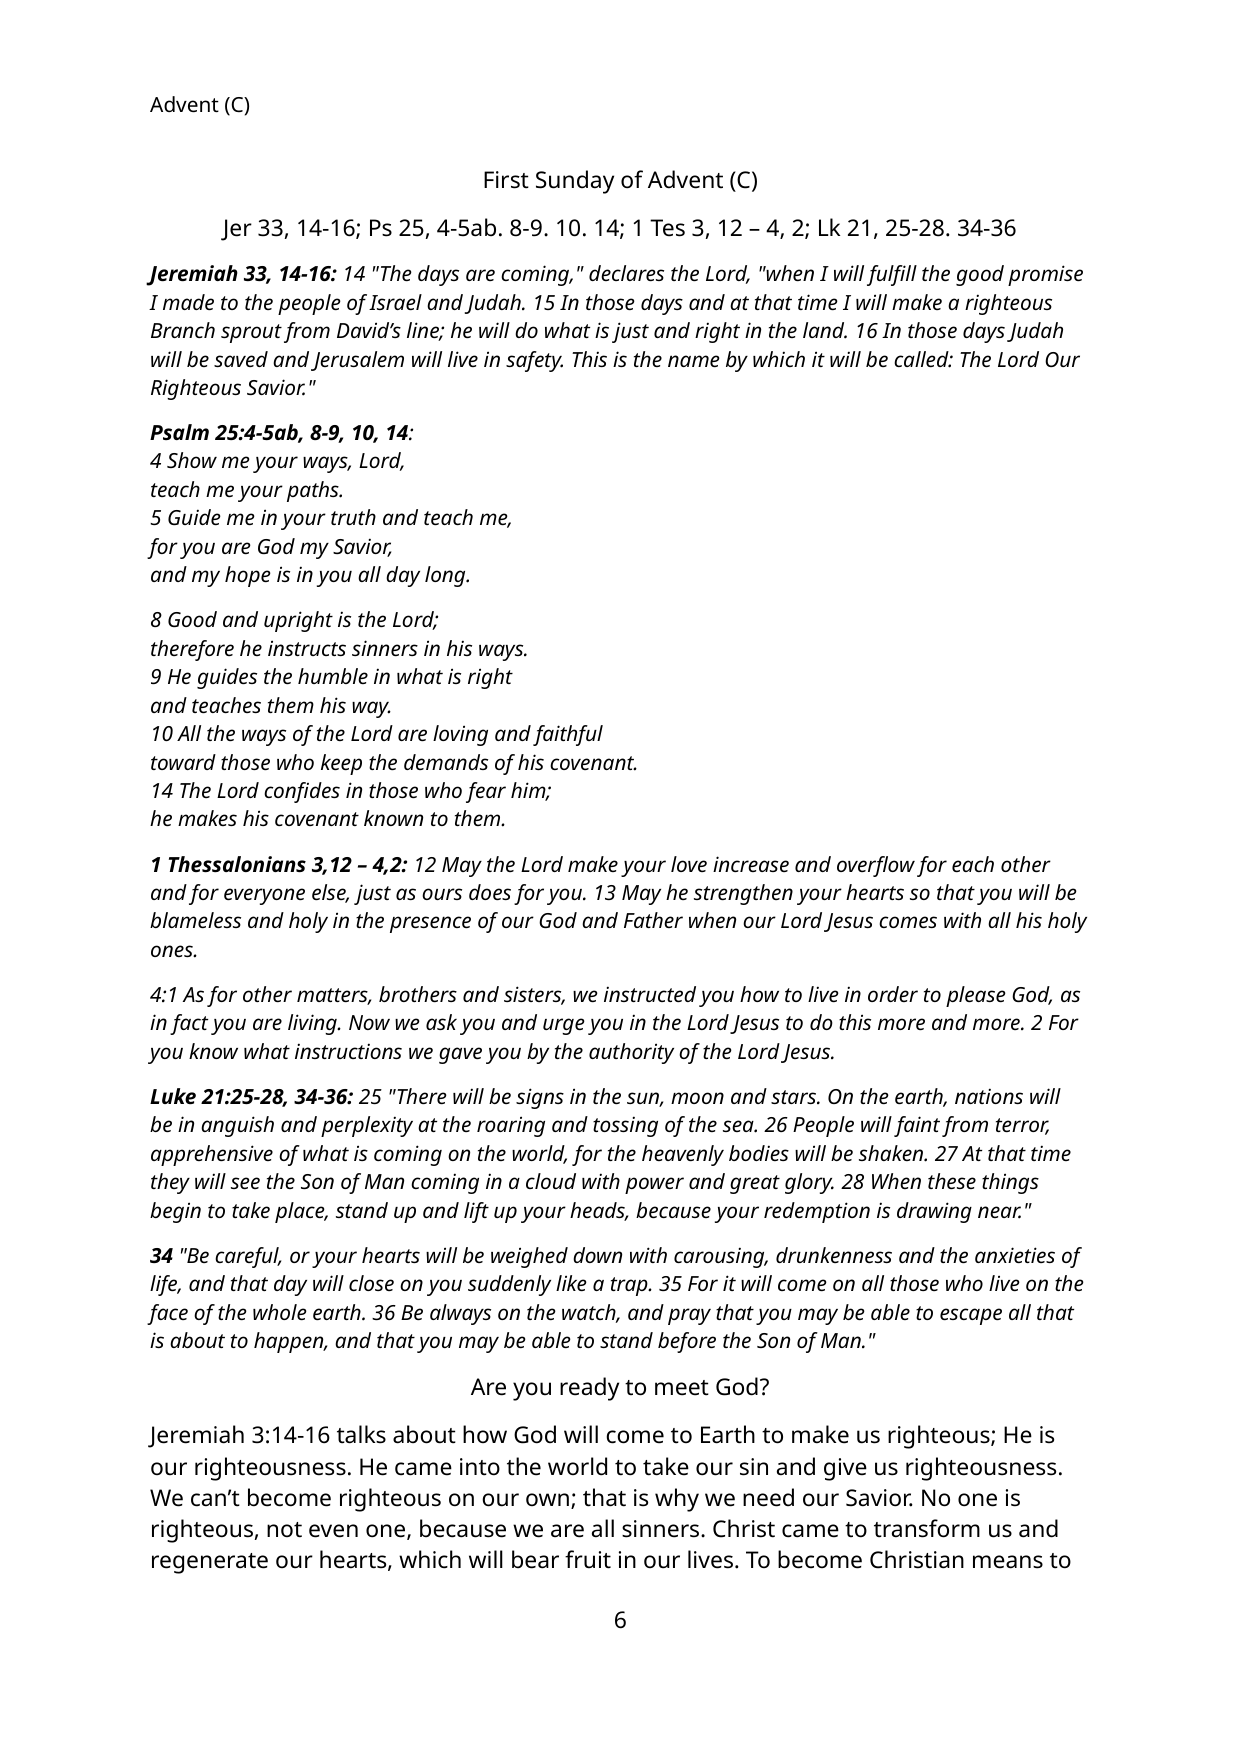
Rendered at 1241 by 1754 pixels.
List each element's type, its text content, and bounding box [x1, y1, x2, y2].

text Psalm 25:4-5ab, 8-9, 10, 14: 4 Show me your ways, Lord, teach me your paths. 5 Guide me in your truth and teach me, for you are God my Savior, and my hope is in you all day long. [150, 418, 1090, 589]
text Jeremiah 3:14-16 talks about how God will come to Earth to make us righteous; He is our righteousness. He came into the world to take our sin and give us righteousness. We can’t become righteous on our own; that is why we need our Savior. No one is righteous, not even one, because we are all sinners. Christ came to transform us and regenerate our hearts, which will bear fruit in our lives. To become Christian means to [150, 1419, 1090, 1576]
text 4:1 As for other matters, brothers and sisters, we instructed you how to live in order to please God, as in fact you are living. Now we ask you and urge you in the Lord Jesus to do this more and more. 2 For you know what instructions we gave you by the authority of the Lord Jesus. [150, 980, 1090, 1065]
text Jeremiah 33, 14-16: 14 "The days are coming," declares the Lord, "when I will fulfill the good promise I made to the people of Israel and Judah. 15 In those days and at that time I will make a righteous Branch sprout from David’s line; he will do what is just and right in the land. 16 In those days Judah will be saved and Jerusalem will live in safety. This is the name by which it will be called: The Lord Our Righteous Savior." [150, 259, 1090, 402]
text Luke 21:25-28, 34-36: 25 "There will be signs in the sun, moon and stars. On the earth, nations will be in anguish and perplexity at the roaring and tossing of the sea. 26 People will faint from terror, apprehensive of what is coming on the world, for the heavenly bodies will be shaken. 27 At that time they will see the Son of Man coming in a cloud with power and great glory. 28 When these things begin to take place, stand up and lift up your heads, because your redemption is drawing near." [150, 1082, 1090, 1224]
text 1 Thessalonians 3,12 – 4,2: 12 May the Lord make your love increase and overflow for each other and for everyone else, just as ours does for you. 13 May he strengthen your hearts so that you will be blameless and holy in the presence of our God and Father when our Lord Jesus comes with all his holy ones. [150, 850, 1090, 963]
text First Sunday of Advent (C) [150, 163, 1090, 195]
text Are you ready to meet God? [150, 1371, 1090, 1403]
text 34 "Be careful, or your hearts will be weighed down with carousing, drunkenness and the anxieties of life, and that day will close on you suddenly like a trap. 35 For it will come on all those who live on the face of the whole earth. 36 Be always on the watch, and pray that you may be able to escape all that is about to happen, and that you may be able to stand before the Son of Man." [150, 1241, 1090, 1355]
text Jer 33, 14-16; Ps 25, 4-5ab. 8-9. 10. 14; 1 Tes 3, 12 – 4, 2; Lk 21, 25-28. 34-36 [150, 211, 1090, 243]
text 8 Good and upright is the Lord; therefore he instructs sinners in his ways. 9 He guides the humble in what is right and teaches them his way. 10 All the ways of the Lord are loving and faithful toward those who keep the demands of his covenant. 14 The Lord confides in those who fear him; he makes his covenant known to them. [150, 606, 1090, 833]
